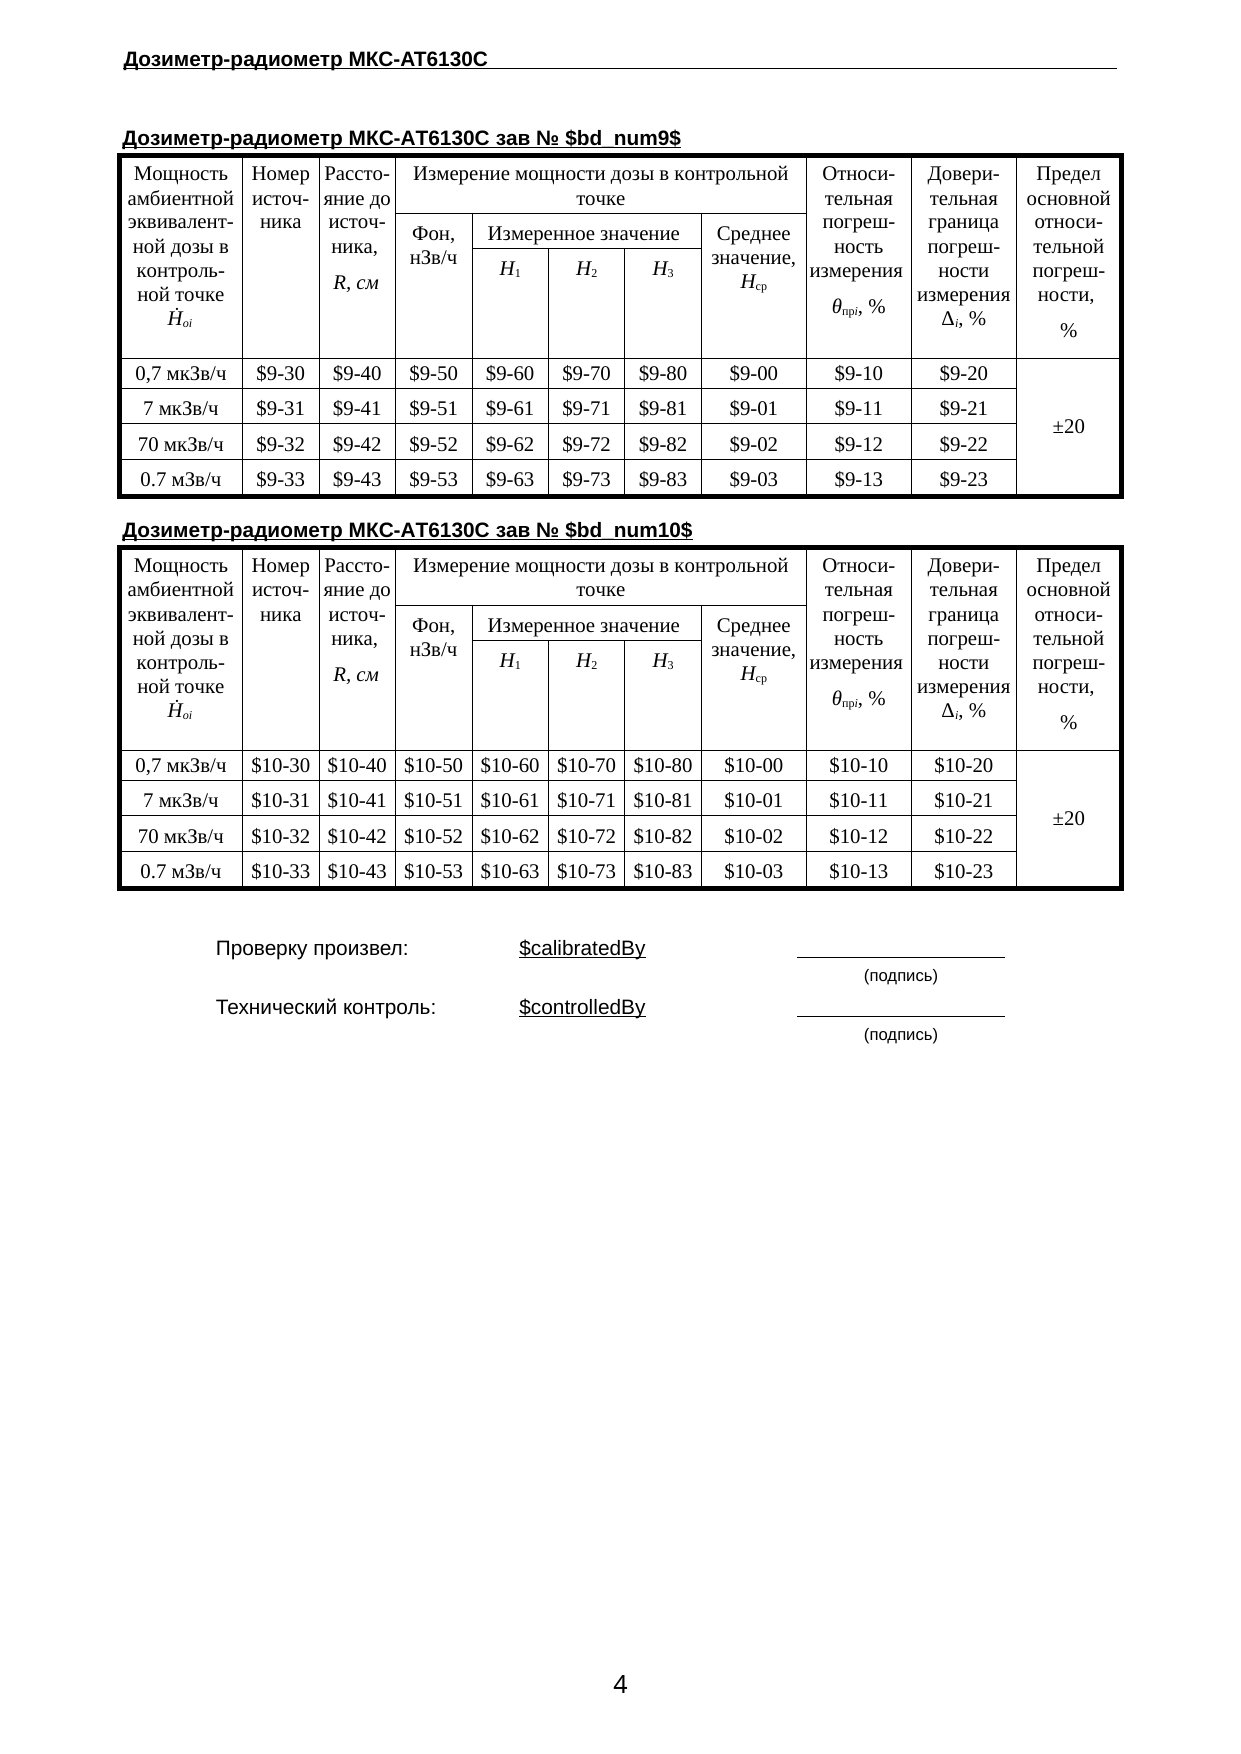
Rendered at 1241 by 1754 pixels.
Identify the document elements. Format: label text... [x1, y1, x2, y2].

table_cell $10-01 [702, 781, 806, 815]
table_cell H1 [473, 641, 548, 750]
table_cell $9-22 [912, 424, 1016, 459]
table_cell Рассто-яние до источ-ника, R, см [320, 158, 395, 358]
table_cell $9-41 [320, 389, 395, 423]
table_cell $9-61 [473, 389, 548, 423]
table_cell H3 [625, 641, 701, 750]
table_cell $10-52 [396, 816, 472, 851]
table_cell H2 [549, 249, 624, 358]
table_cell $9-10 [807, 359, 911, 388]
table_cell $9-51 [396, 389, 472, 423]
table_cell Фон, нЗв/ч [396, 214, 472, 358]
table_cell Номер источ-ника [243, 550, 319, 750]
table_cell $10-53 [396, 852, 472, 886]
table_cell Относи-тельная погреш-ность измерения θпрi, % [807, 158, 911, 358]
table_cell $9-83 [625, 460, 701, 494]
table_cell $9-53 [396, 460, 472, 494]
table_cell [771, 989, 1030, 1025]
table_cell $9-71 [549, 389, 624, 423]
table_cell $10-30 [243, 751, 319, 780]
table_cell $10-32 [243, 816, 319, 851]
table_cell $10-70 [549, 751, 624, 780]
table_cell [210, 965, 513, 989]
table_cell $9-43 [320, 460, 395, 494]
table_cell Измеренное значение [473, 214, 701, 248]
table_cell $9-70 [549, 359, 624, 388]
table_cell $9-01 [702, 389, 806, 423]
table_cell $10-63 [473, 852, 548, 886]
table_cell $9-30 [243, 359, 319, 388]
table_cell $10-71 [549, 781, 624, 815]
table_cell 7 мкЗв/ч [122, 781, 242, 815]
table_cell 0.7 мЗв/ч [122, 460, 242, 494]
table_cell Номер источ-ника [243, 158, 319, 358]
table_cell [514, 965, 771, 989]
table_cell $9-42 [320, 424, 395, 459]
table_cell Измеренное значение [473, 606, 701, 640]
table_cell [514, 1025, 771, 1049]
table_cell $9-23 [912, 460, 1016, 494]
table_cell $9-02 [702, 424, 806, 459]
table_cell $10-41 [320, 781, 395, 815]
table_header Дозиметр-радиометр МКС-AT6130C зав № $bd_num10$ [119, 499, 1121, 545]
table_cell $9-62 [473, 424, 548, 459]
table_cell Фон, нЗв/ч [396, 606, 472, 750]
table_cell Измерение мощности дозы в контрольной точке [396, 550, 806, 604]
table_cell $10-83 [625, 852, 701, 886]
table_cell $10-03 [702, 852, 806, 886]
table_cell H1 [473, 249, 548, 358]
table_cell $9-03 [702, 460, 806, 494]
table_cell $9-82 [625, 424, 701, 459]
table_cell Предел основной относи-тельной погреш-ности, % [1017, 550, 1119, 750]
table_cell 0.7 мЗв/ч [122, 852, 242, 886]
table_cell $9-00 [702, 359, 806, 388]
table_cell Довери-тельная граница погреш-ности измерения Δi, % [912, 158, 1016, 358]
table_cell ±20 [1017, 751, 1119, 886]
table_cell 0,7 мкЗв/ч [122, 751, 242, 780]
table_cell $10-31 [243, 781, 319, 815]
table_cell $9-63 [473, 460, 548, 494]
table_cell (подпись) [771, 1025, 1030, 1049]
table_cell $10-60 [473, 751, 548, 780]
table_cell $9-40 [320, 359, 395, 388]
table_cell H2 [549, 641, 624, 750]
table_cell $10-50 [396, 751, 472, 780]
table_cell (подпись) [771, 965, 1030, 989]
table_header Дозиметр-радиометр МКС-AT6130C зав № $bd_num9$ [119, 107, 1121, 153]
table_cell $10-51 [396, 781, 472, 815]
table_cell $10-22 [912, 816, 1016, 851]
table_cell $9-50 [396, 359, 472, 388]
table_cell $10-20 [912, 751, 1016, 780]
table_cell Среднее значение, Hср [702, 606, 806, 750]
table_cell $10-11 [807, 781, 911, 815]
table_cell $9-33 [243, 460, 319, 494]
table_cell 70 мкЗв/ч [122, 816, 242, 851]
table_cell Мощность амбиентной эквивалент-ной дозы в контроль-ной точке Ḣoi [122, 550, 242, 750]
table_cell $10-23 [912, 852, 1016, 886]
table_cell $10-81 [625, 781, 701, 815]
table_cell Мощность амбиентной эквивалент-ной дозы в контроль-ной точке Ḣoi [122, 158, 242, 358]
table_cell $10-73 [549, 852, 624, 886]
table_cell $9-31 [243, 389, 319, 423]
table_cell [210, 1025, 513, 1049]
table_cell $controlledBy [514, 989, 771, 1025]
table_cell 0,7 мкЗв/ч [122, 359, 242, 388]
table_cell $10-82 [625, 816, 701, 851]
table_cell $10-80 [625, 751, 701, 780]
table_cell 70 мкЗв/ч [122, 424, 242, 459]
table_cell Рассто-яние до источ-ника, R, см [320, 550, 395, 750]
table_cell $9-73 [549, 460, 624, 494]
table_cell $9-20 [912, 359, 1016, 388]
table_cell $10-33 [243, 852, 319, 886]
table_cell Предел основной относи-тельной погреш-ности, % [1017, 158, 1119, 358]
table_cell $10-10 [807, 751, 911, 780]
table_cell $9-81 [625, 389, 701, 423]
table_cell $10-72 [549, 816, 624, 851]
table_cell $9-60 [473, 359, 548, 388]
table_cell $10-00 [702, 751, 806, 780]
table_header $calibratedBy [514, 930, 771, 965]
table_cell H3 [625, 249, 701, 358]
table_cell Среднее значение, Hср [702, 214, 806, 358]
table_cell Довери-тельная граница погреш-ности измерения Δi, % [912, 550, 1016, 750]
table_cell $9-21 [912, 389, 1016, 423]
table_header Проверку произвел: [210, 930, 513, 965]
table_header [771, 930, 1030, 965]
table_cell ±20 [1017, 359, 1119, 494]
table_cell Технический контроль: [210, 989, 513, 1025]
table_cell $9-52 [396, 424, 472, 459]
table_cell $10-43 [320, 852, 395, 886]
table_cell 7 мкЗв/ч [122, 389, 242, 423]
table_cell $10-40 [320, 751, 395, 780]
table_cell Измерение мощности дозы в контрольной точке [396, 158, 806, 212]
table_cell $10-13 [807, 852, 911, 886]
table_cell $9-12 [807, 424, 911, 459]
table_cell $10-02 [702, 816, 806, 851]
table_cell $9-80 [625, 359, 701, 388]
table_cell $9-11 [807, 389, 911, 423]
table_cell $10-42 [320, 816, 395, 851]
table_cell $10-61 [473, 781, 548, 815]
table_cell Относи-тельная погреш-ность измерения θпрi, % [807, 550, 911, 750]
table_cell $9-32 [243, 424, 319, 459]
table_cell $10-12 [807, 816, 911, 851]
table_cell $9-13 [807, 460, 911, 494]
table_cell $10-62 [473, 816, 548, 851]
table_cell $10-21 [912, 781, 1016, 815]
table_cell $9-72 [549, 424, 624, 459]
